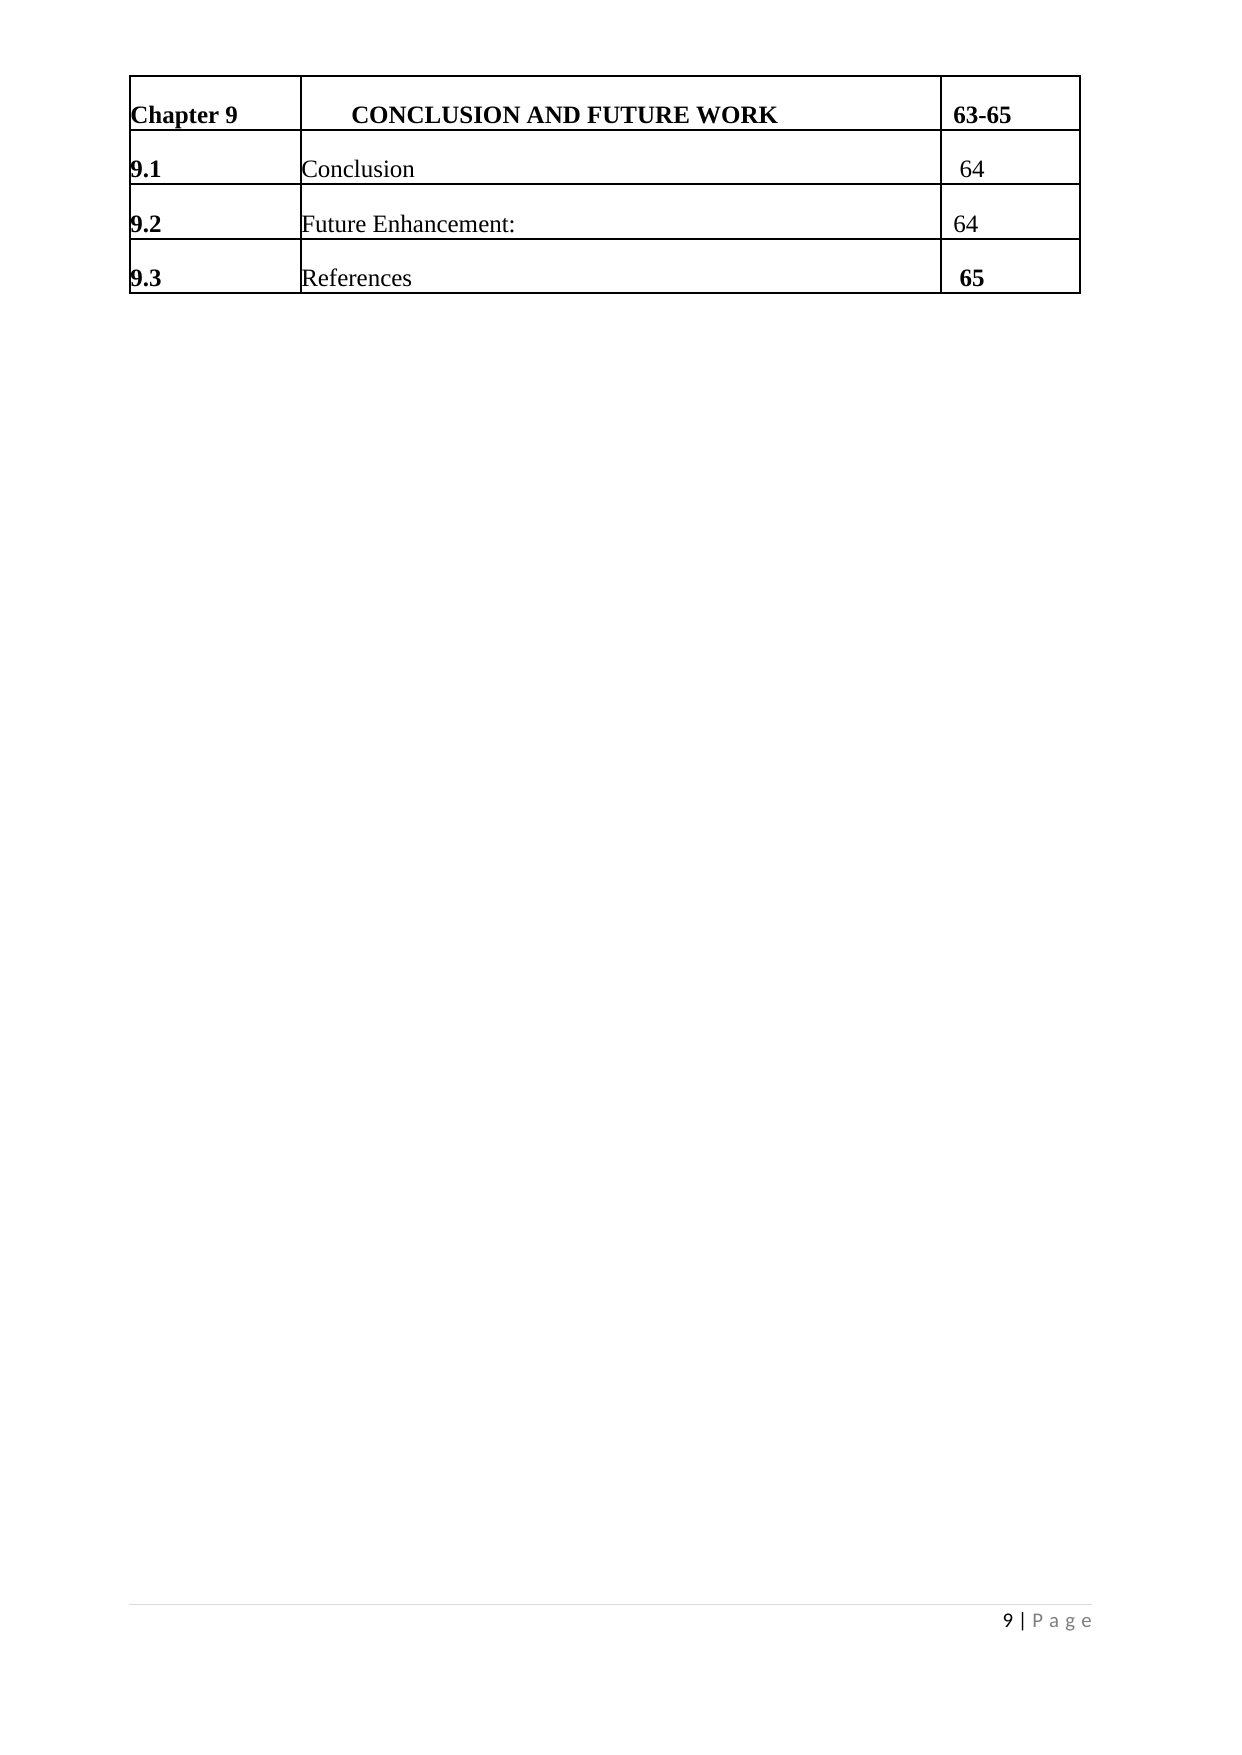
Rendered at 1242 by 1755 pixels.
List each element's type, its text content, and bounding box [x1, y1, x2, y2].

table_cell Future Enhancement: [302, 185, 940, 237]
table_cell 9.1 [131, 131, 300, 183]
table_cell 9.2 [131, 185, 300, 237]
table_cell 64 [942, 185, 1079, 237]
table_cell 9.3 [131, 240, 300, 292]
table_cell CONCLUSION AND FUTURE WORK [302, 77, 940, 129]
table_cell 63-65 [942, 77, 1079, 129]
table_cell 65 [942, 240, 1079, 292]
table_cell Conclusion [302, 131, 940, 183]
table_cell 64 [942, 131, 1079, 183]
table_cell References [302, 240, 940, 292]
table_cell Chapter 9 [131, 77, 300, 129]
